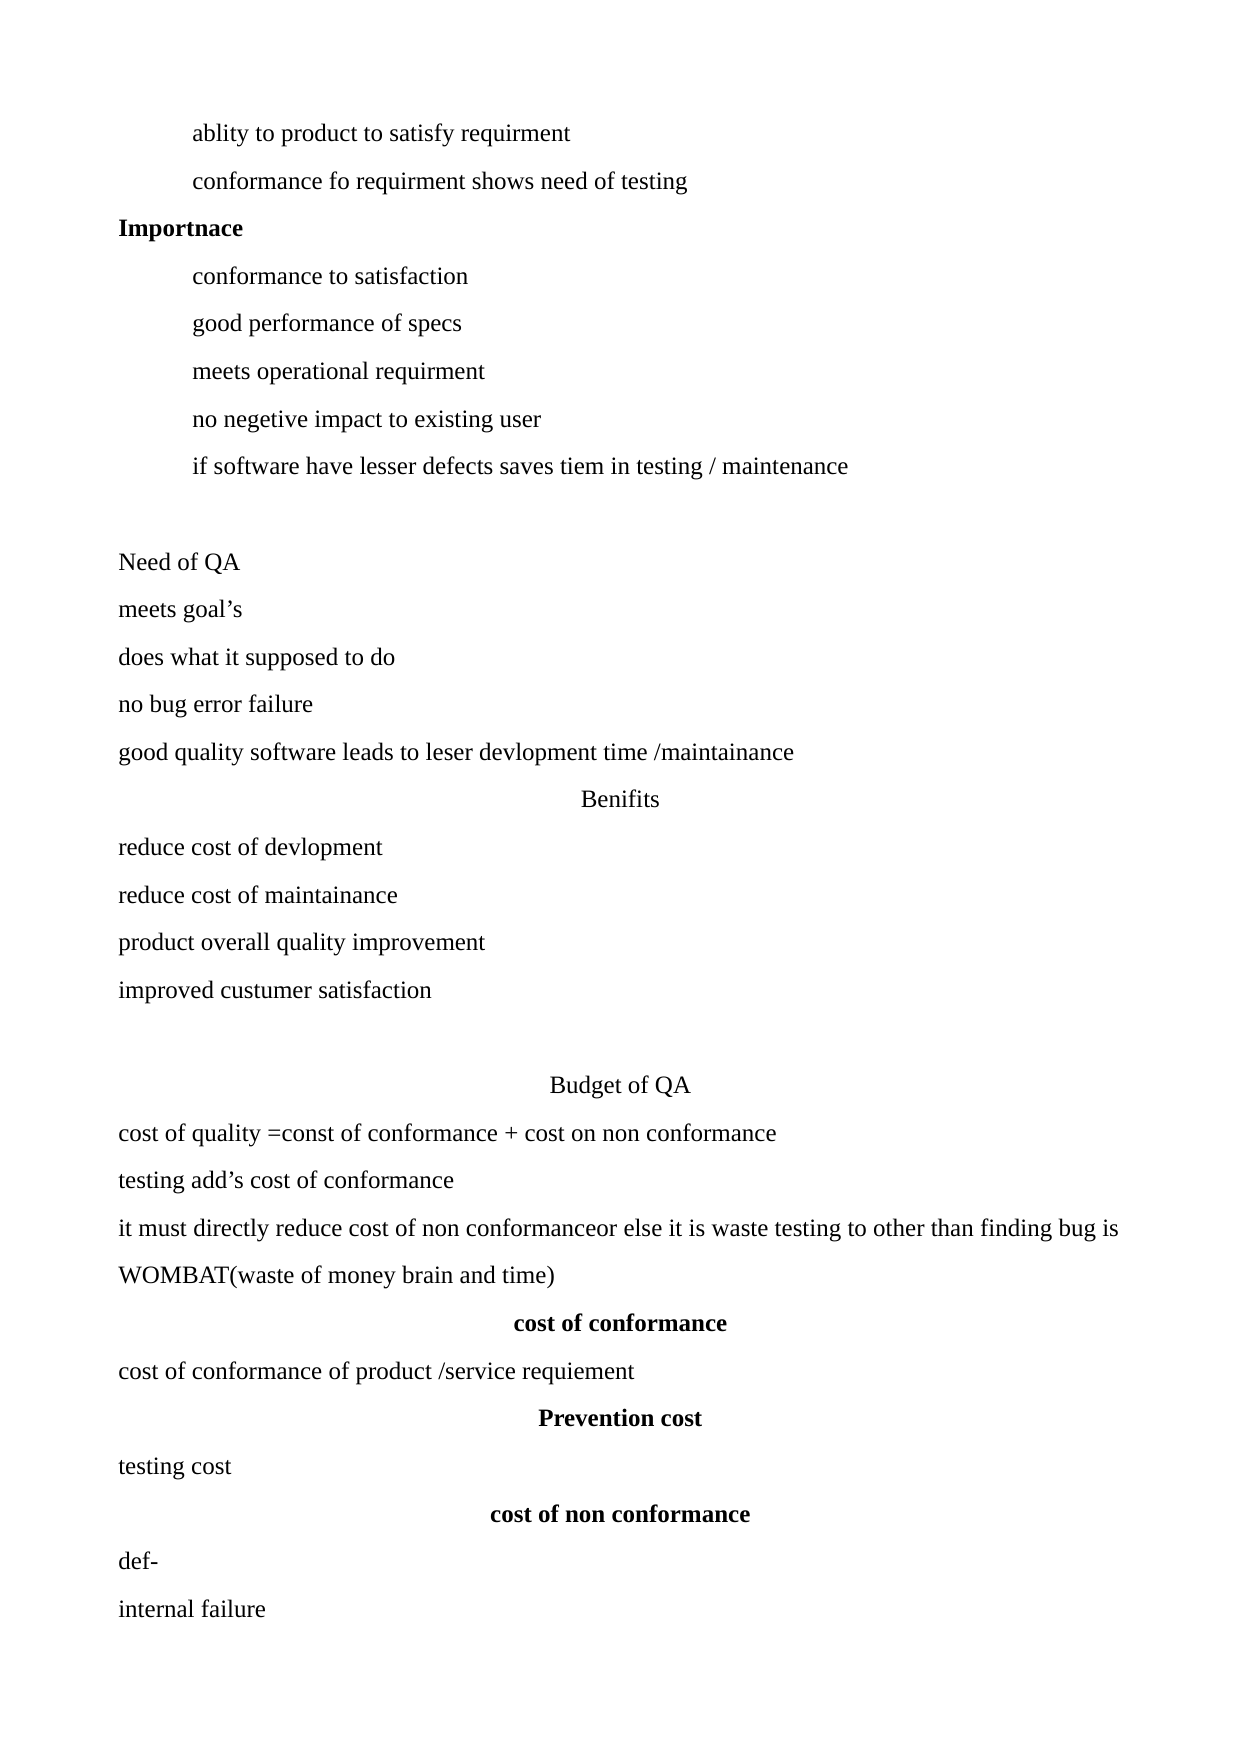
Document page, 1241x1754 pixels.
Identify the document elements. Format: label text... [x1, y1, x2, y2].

text cost of quality =const of conformance + cost on non conformance [118, 1118, 1122, 1147]
text it must directly reduce cost of non conformanceor else it is waste testing to other than finding bug is [118, 1213, 1122, 1242]
text good quality software leads to leser devlopment time /maintainance [118, 737, 1122, 766]
text product overall quality improvement [118, 927, 1122, 956]
text Budget of QA [118, 1070, 1122, 1099]
text reduce cost of maintainance [118, 880, 1122, 908]
text improved custumer satisfaction [118, 975, 1122, 1004]
text good performance of specs [118, 308, 1122, 337]
text cost of conformance [118, 1308, 1122, 1337]
text if software have lesser defects saves tiem in testing / maintenance [118, 451, 1122, 480]
text testing add’s cost of conformance [118, 1165, 1122, 1194]
text testing cost [118, 1451, 1122, 1480]
text Importnace [118, 213, 1122, 242]
text reduce cost of devlopment [118, 832, 1122, 861]
text does what it supposed to do [118, 642, 1122, 671]
text no bug error failure [118, 689, 1122, 718]
text conformance to satisfaction [118, 261, 1122, 290]
text cost of non conformance [118, 1499, 1122, 1527]
text no negetive impact to existing user [118, 404, 1122, 432]
text Need of QA [118, 547, 1122, 575]
text cost of conformance of product /service requiement [118, 1356, 1122, 1384]
text def- [118, 1546, 1122, 1575]
text meets operational requirment [118, 356, 1122, 385]
text ablity to product to satisfy requirment [118, 118, 1122, 147]
text WOMBAT(waste of money brain and time) [118, 1261, 1122, 1289]
text conformance fo requirment shows need of testing [118, 166, 1122, 194]
text Benifits [118, 784, 1122, 813]
text Prevention cost [118, 1403, 1122, 1432]
text internal failure [118, 1594, 1122, 1623]
text meets goal’s [118, 594, 1122, 623]
